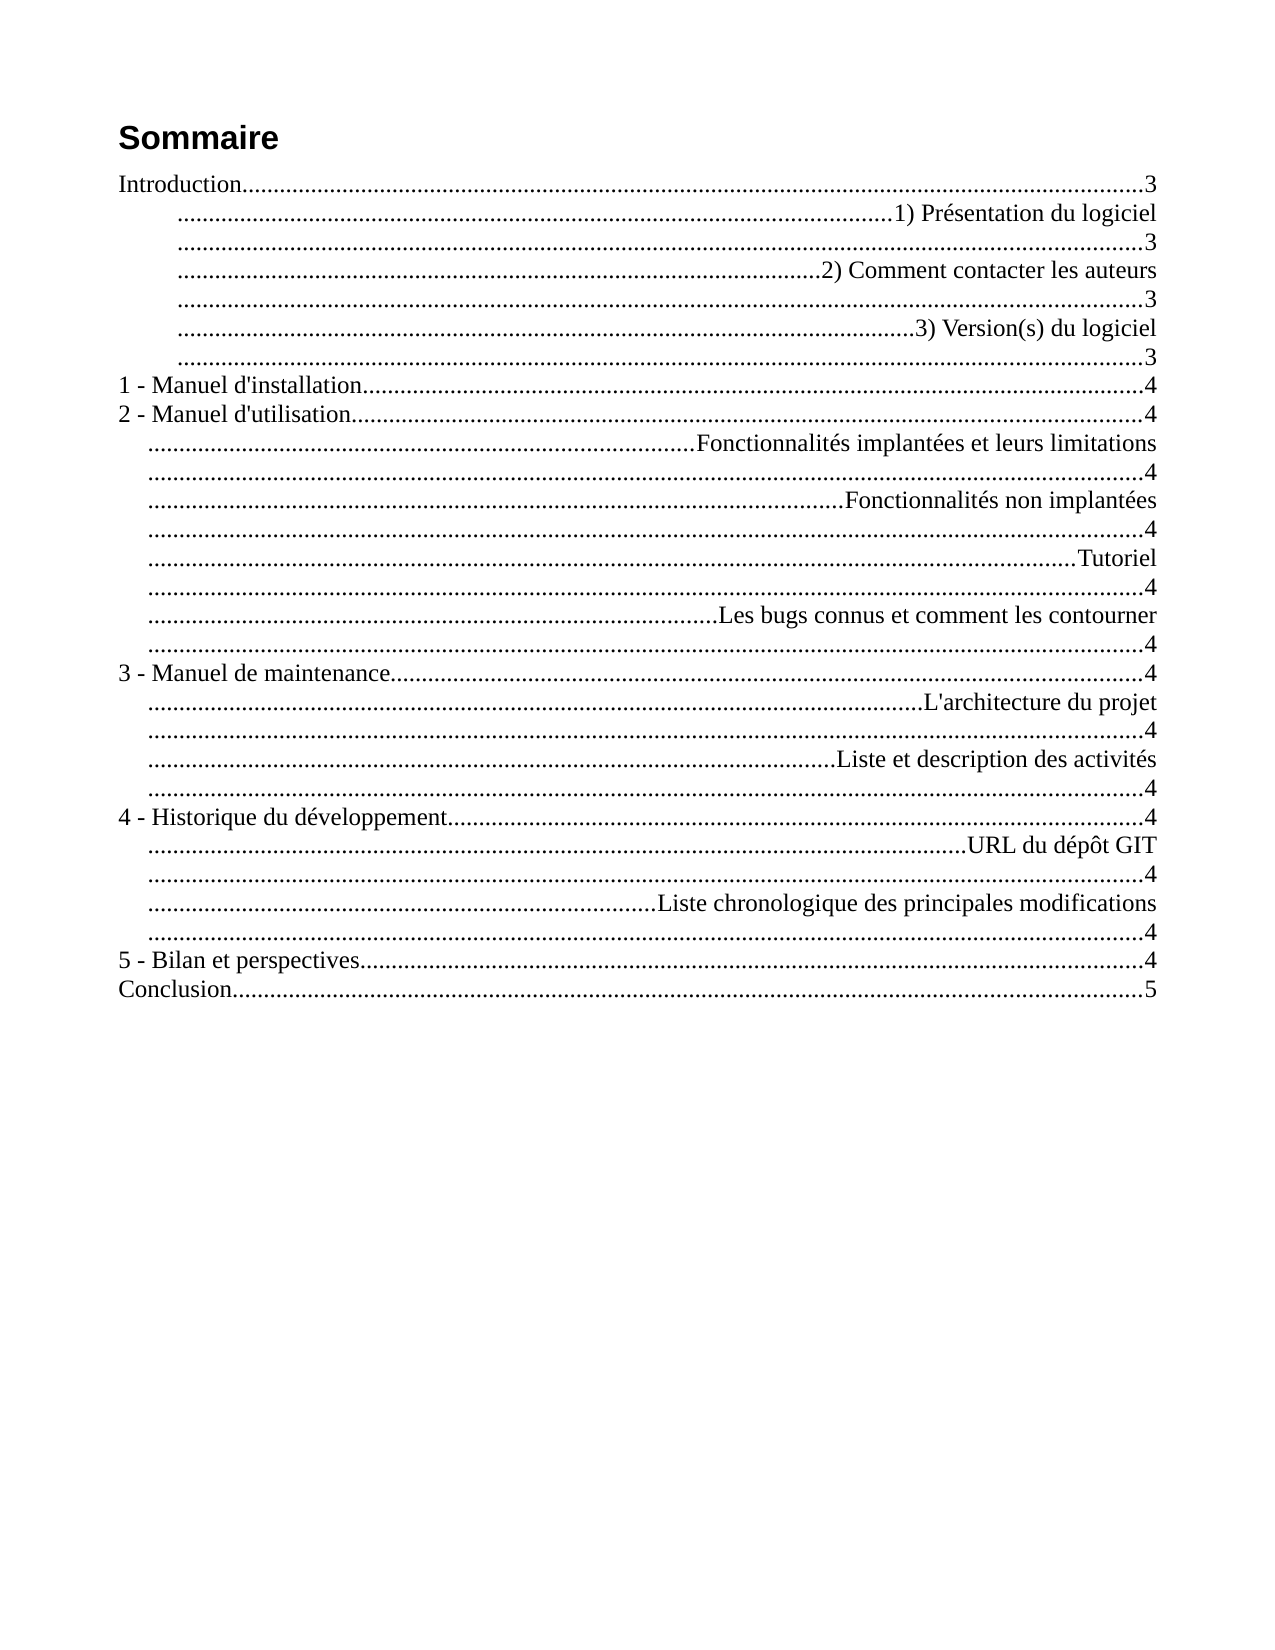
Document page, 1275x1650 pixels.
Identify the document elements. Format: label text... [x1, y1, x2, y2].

text Liste et description des activités 4 [148, 744, 1157, 802]
text 2) Comment contacter les auteurs 3 [177, 255, 1157, 313]
text Fonctionnalités implantées et leurs limitations 4 [148, 428, 1157, 485]
text 5 - Bilan et perspectives 4 [118, 945, 1157, 974]
text 1) Présentation du logiciel 3 [177, 198, 1157, 255]
text 3) Version(s) du logiciel 3 [177, 313, 1157, 370]
text 3 - Manuel de maintenance 4 [118, 658, 1157, 687]
subtitle Sommaire [118, 118, 1157, 157]
text L'architecture du projet 4 [148, 687, 1157, 744]
text Les bugs connus et comment les contourner 4 [148, 600, 1157, 658]
text Introduction 3 [118, 169, 1157, 198]
text 2 - Manuel d'utilisation 4 [118, 399, 1157, 428]
text URL du dépôt GIT 4 [148, 830, 1157, 888]
text 4 - Historique du développement 4 [118, 802, 1157, 830]
text Liste chronologique des principales modifications 4 [148, 888, 1157, 945]
text 1 - Manuel d'installation 4 [118, 370, 1157, 399]
text Conclusion 5 [118, 974, 1157, 1003]
text Fonctionnalités non implantées 4 [148, 485, 1157, 543]
text Tutoriel 4 [148, 543, 1157, 600]
